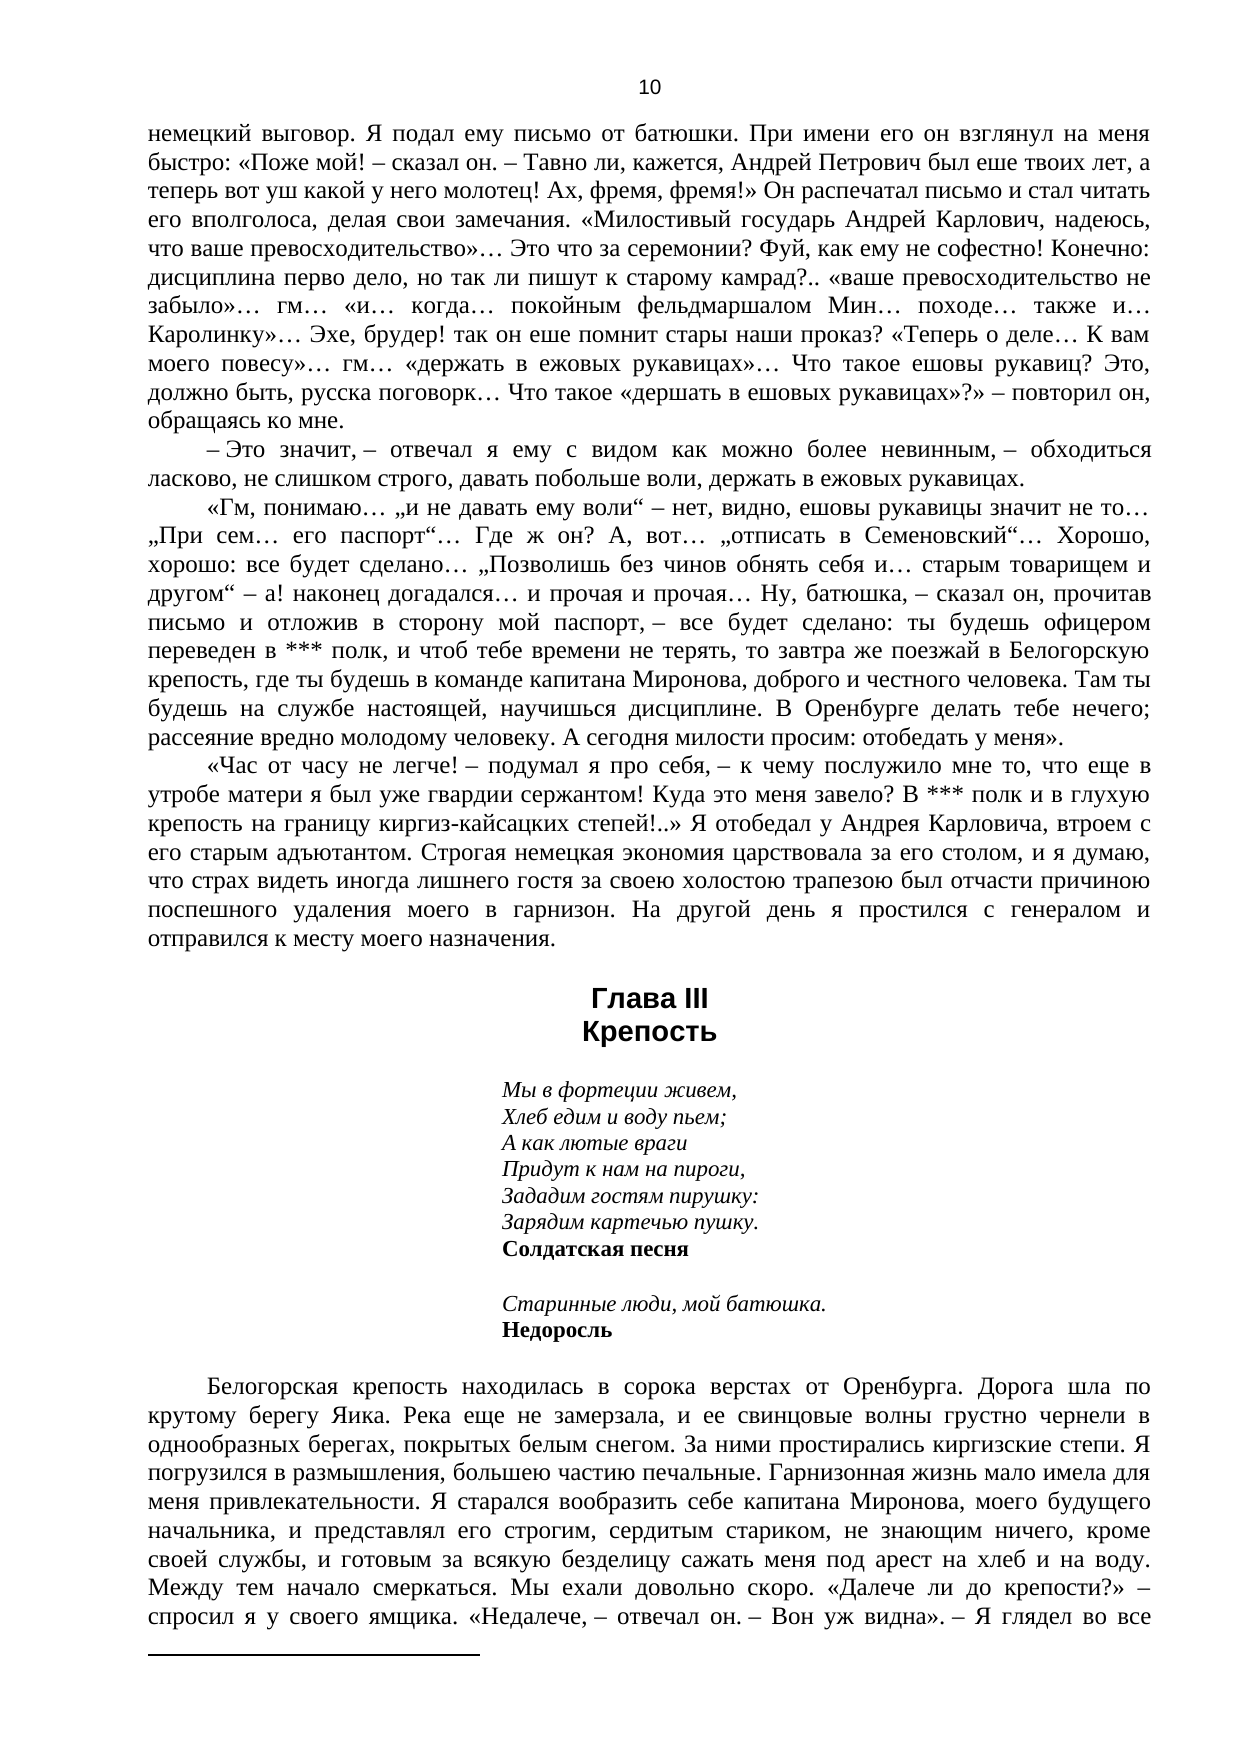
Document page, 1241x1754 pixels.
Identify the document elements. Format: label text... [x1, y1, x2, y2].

text – Это значит, – отвечал я ему с видом как можно более невинным, – обходиться ласково, не слишком строго, давать побольше воли, держать в ежовых рукавицах. [148, 434, 1152, 492]
text Мы в фортеции живем, [460, 1076, 1152, 1103]
text Белогорская крепость находилась в сорока верстах от Оренбурга. Дорога шла по крутому берегу Яика. Река еще не замерзала, и ее свинцовые волны грустно чернели в однообразных берегах, покрытых белым снегом. За ними простирались киргизские степи. Я погрузился в размышления, большею частию печальные. Гарнизонная жизнь мало имела для меня привлекательности. Я старался вообразить себе капитана Миронова, моего будущего начальника, и представлял его строгим, сердитым стариком, не знающим ничего, кроме своей службы, и готовым за всякую безделицу сажать меня под арест на хлеб и на воду. Между тем начало смеркаться. Мы ехали довольно скоро. «Далече ли до крепости?» – спросил я у своего ямщика. «Недалече, – отвечал он. – Вон уж видна». – Я глядел во все [148, 1371, 1152, 1630]
text немецкий выговор. Я подал ему письмо от батюшки. При имени его он взглянул на меня быстро: «Поже мой! – сказал он. – Тавно ли, кажется, Андрей Петрович был еше твоих лет, а теперь вот уш какой у него молотец! Ах, фремя, фремя!» Он распечатал письмо и стал читать его вполголоса, делая свои замечания. «Милостивый государь Андрей Карлович, надеюсь, что ваше превосходительство»… Это что за серемонии? Фуй, как ему не софестно! Конечно: дисциплина перво дело, но так ли пишут к старому камрад?.. «ваше превосходительство не забыло»… гм… «и… когда… покойным фельдмаршалом Мин… походе… также и… Каролинку»… Эхе, брудер! так он еше помнит стары наши проказ? «Теперь о деле… К вам моего повесу»… гм… «держать в ежовых рукавицах»… Что такое ешовы рукавиц? Это, должно быть, русска поговорк… Что такое «дершать в ешовых рукавицах»?» – повторил он, обращаясь ко мне. [148, 118, 1152, 434]
subtitle Глава III [148, 981, 1152, 1014]
subtitle Крепость [148, 1014, 1152, 1048]
text «Час от часу не легче! – подумал я про себя, – к чему послужило мне то, что еще в утробе матери я был уже гвардии сержантом! Куда это меня завело? В *** полк и в глухую крепость на границу киргиз‑кайсацких степей!..» Я отобедал у Андрея Карловича, втроем с его старым адъютантом. Строгая немецкая экономия царствовала за его столом, и я думаю, что страх видеть иногда лишнего гостя за своею холостою трапезою был отчасти причиною поспешного удаления моего в гарнизон. На другой день я простился с генералом и отправился к месту моего назначения. [148, 751, 1152, 952]
text Зададим гостям пирушку: [460, 1182, 1152, 1208]
text Зарядим картечью пушку. [460, 1208, 1152, 1234]
text А как лютые враги [460, 1129, 1152, 1156]
text Старинные люди, мой батюшка. [460, 1290, 1152, 1316]
text Придут к нам на пироги, [460, 1156, 1152, 1182]
text «Гм, понимаю… „и не давать ему воли“ – нет, видно, ешовы рукавицы значит не то… „При сем… его паспорт“… Где ж он? А, вот… „отписать в Семеновский“… Хорошо, хорошо: все будет сделано… „Позволишь без чинов обнять себя и… старым товарищем и другом“ – а! наконец догадался… и прочая и прочая… Ну, батюшка, – сказал он, прочитав письмо и отложив в сторону мой паспорт, – все будет сделано: ты будешь офицером переведен в *** полк, и чтоб тебе времени не терять, то завтра же поезжай в Белогорскую крепость, где ты будешь в команде капитана Миронова, доброго и честного человека. Там ты будешь на службе настоящей, научишься дисциплине. В Оренбурге делать тебе нечего; рассеяние вредно молодому человеку. А сегодня милости просим: отобедать у меня». [148, 492, 1152, 751]
text Солдатская песня [460, 1234, 1152, 1261]
text Хлеб едим и воду пьем; [460, 1103, 1152, 1129]
text Недоросль [460, 1316, 1152, 1342]
